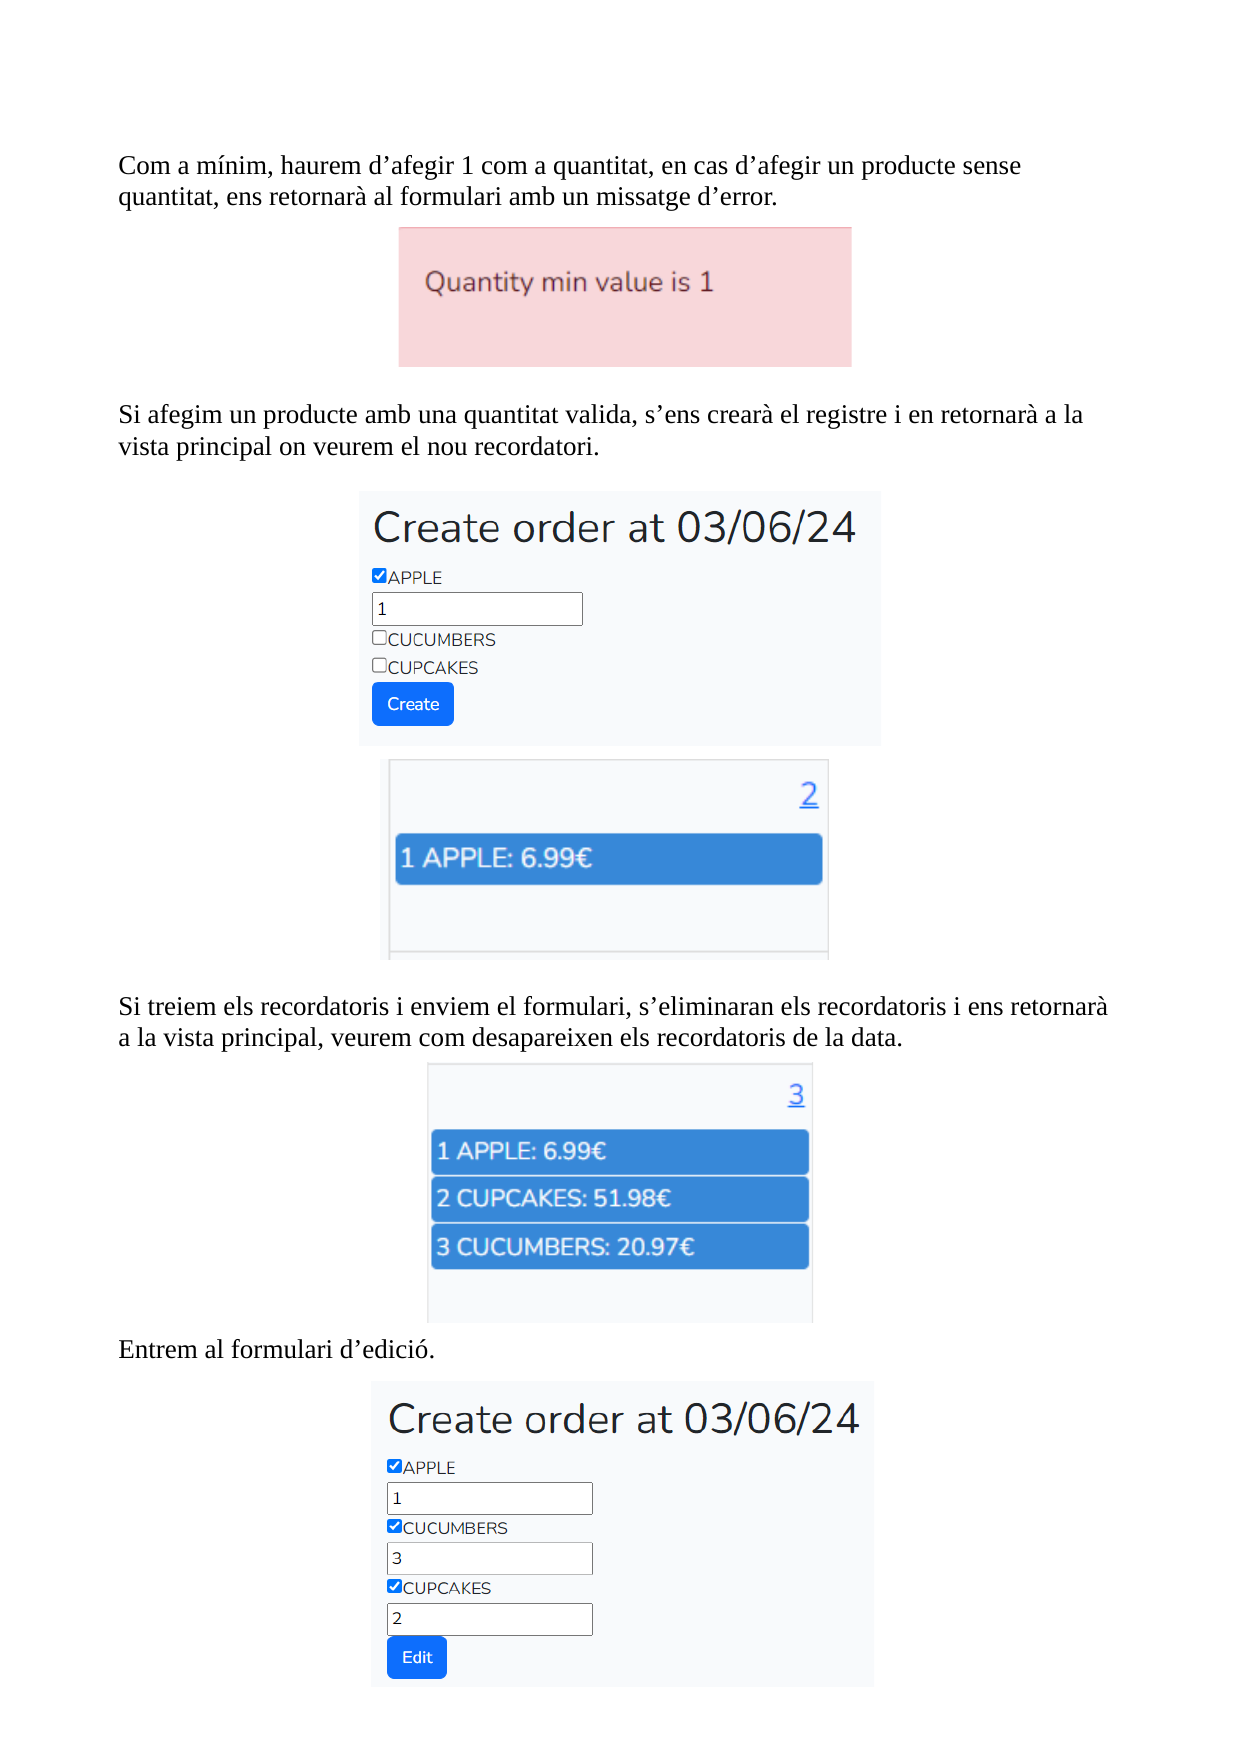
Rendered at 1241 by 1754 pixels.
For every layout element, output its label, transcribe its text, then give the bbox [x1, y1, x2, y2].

picture [371, 1381, 875, 1687]
text Entrem al formulari d’edició. [118, 1333, 1122, 1364]
text Si treiem els recordatoris i enviem el formulari, s’eliminaran els recordatoris i ens retornarà a la vista principal, veurem com desapareixen els recordatoris de la data. [118, 990, 1122, 1052]
picture [398, 227, 852, 367]
picture [380, 759, 829, 960]
picture [427, 1062, 814, 1323]
picture [359, 491, 882, 746]
text Si afegim un producte amb una quantitat valida, s’ens crearà el registre i en retornarà a la vista principal on veurem el nou recordatori. [118, 398, 1122, 461]
text Com a mínim, haurem d’afegir 1 com a quantitat, en cas d’afegir un producte sense quantitat, ens retornarà al formulari amb un missatge d’error. [118, 149, 1122, 212]
